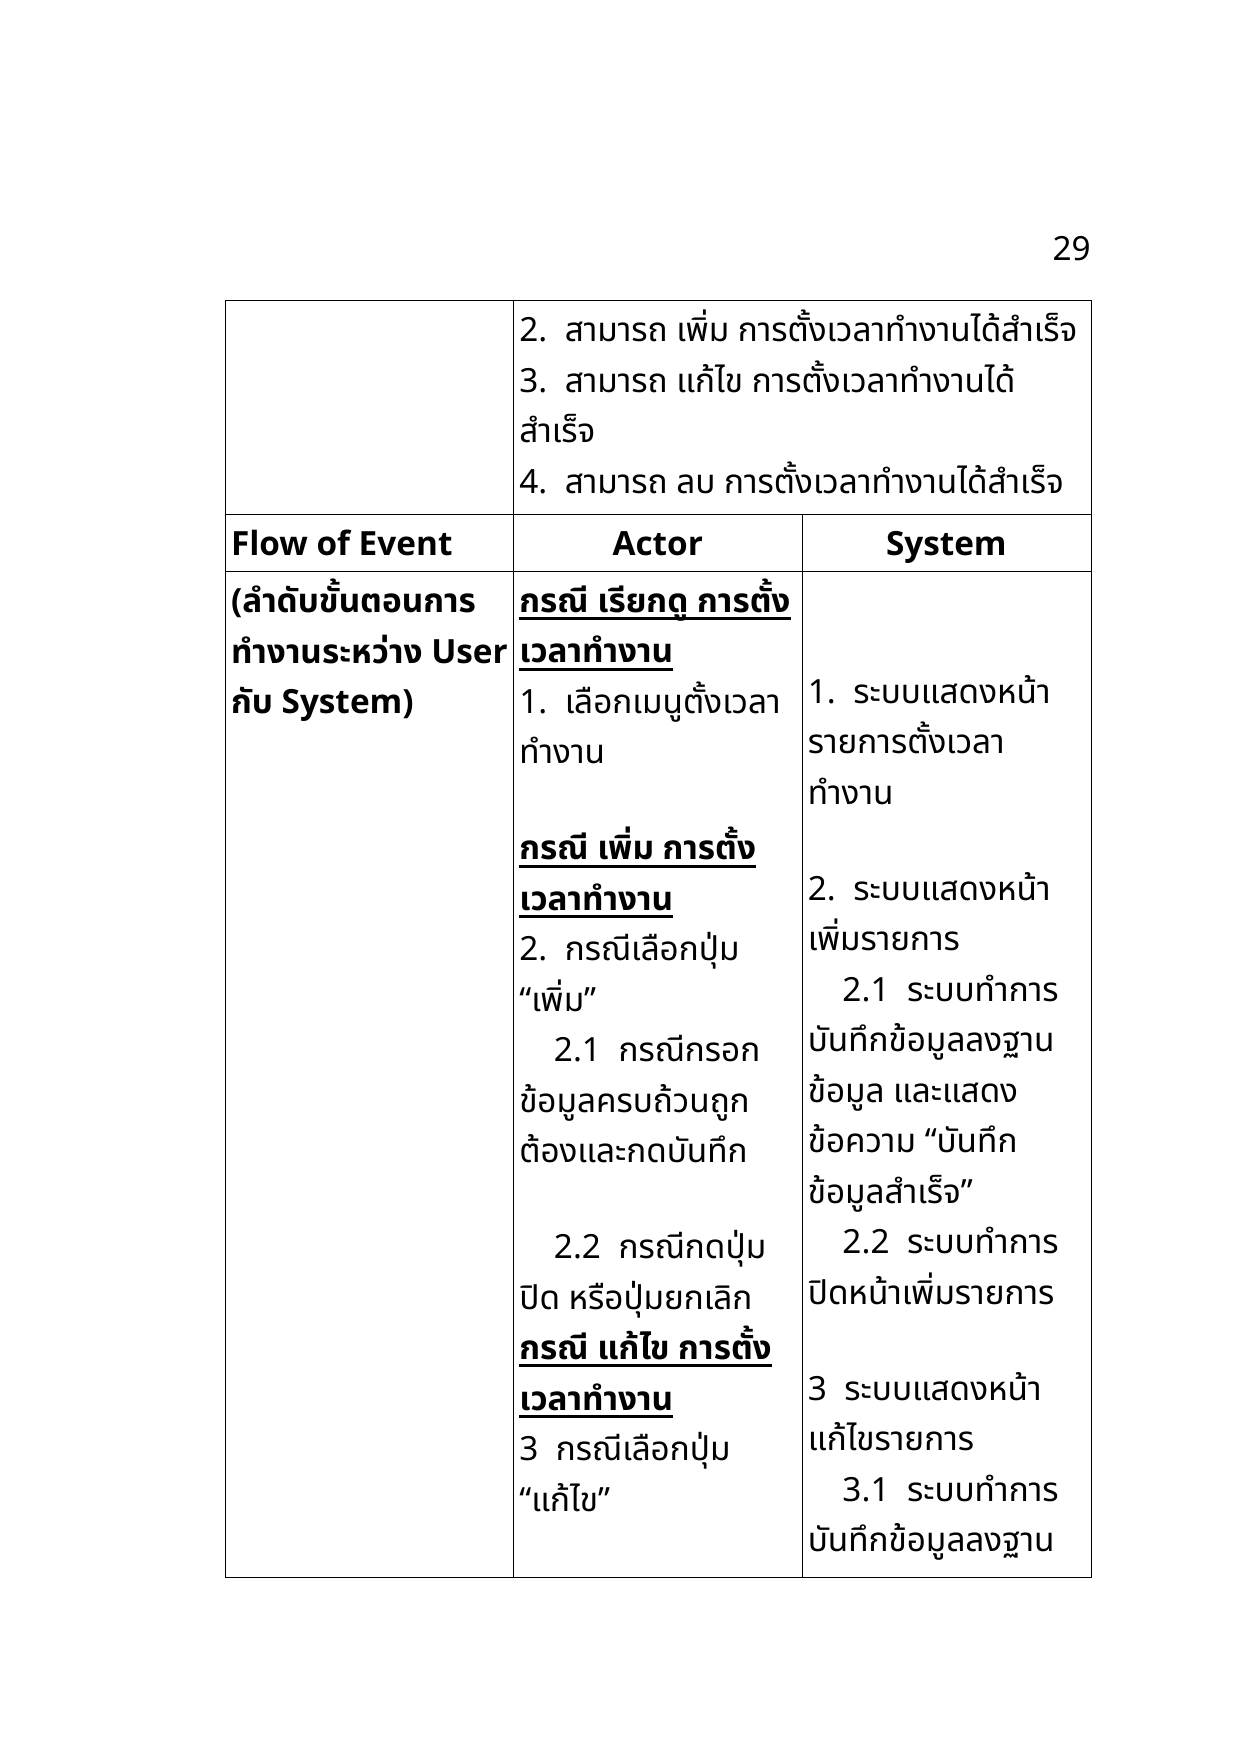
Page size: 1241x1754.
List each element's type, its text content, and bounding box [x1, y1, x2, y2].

table_cell กรณี เรียกดู การตั้งเวลาทำงาน 1. เลือกเมนูตั้งเวลาทำงาน กรณี เพิ่ม การตั้งเวลาทำงาน 2. กรณีเลือกปุ่ม “เพิ่ม” 2.1 กรณีกรอกข้อมูลครบถ้วนถูกต้องและกดบันทึก 2.2 กรณีกดปุ่มปิด หรือปุ่มยกเลิก กรณี แก้ไข การตั้งเวลาทำงาน 3 กรณีเลือกปุ่ม “แก้ไข” [514, 572, 802, 1577]
table_cell Actor [514, 515, 802, 571]
table_cell [226, 301, 513, 514]
table_cell (ลำดับขั้นตอนการ ทำงานระหว่าง User กับ System) [226, 572, 513, 1577]
table_cell 1. ระบบแสดงหน้ารายการตั้งเวลาทำงาน 2. ระบบแสดงหน้าเพิ่มรายการ 2.1 ระบบทำการบันทึกข้อมูลลงฐานข้อมูล และแสดงข้อความ “บันทึกข้อมูลสำเร็จ” 2.2 ระบบทำการปิดหน้าเพิ่มรายการ 3 ระบบแสดงหน้าแก้ไขรายการ 3.1 ระบบทำการบันทึกข้อมูลลงฐาน [803, 572, 1091, 1577]
table_cell Flow of Event [226, 515, 513, 571]
table_cell System [803, 515, 1091, 571]
table_cell 2. สามารถ เพิ่ม การตั้งเวลาทำงานได้สำเร็จ 3. สามารถ แก้ไข การตั้งเวลาทำงานได้สำเร็จ 4. สามารถ ลบ การตั้งเวลาทำงานได้สำเร็จ [514, 301, 1091, 514]
